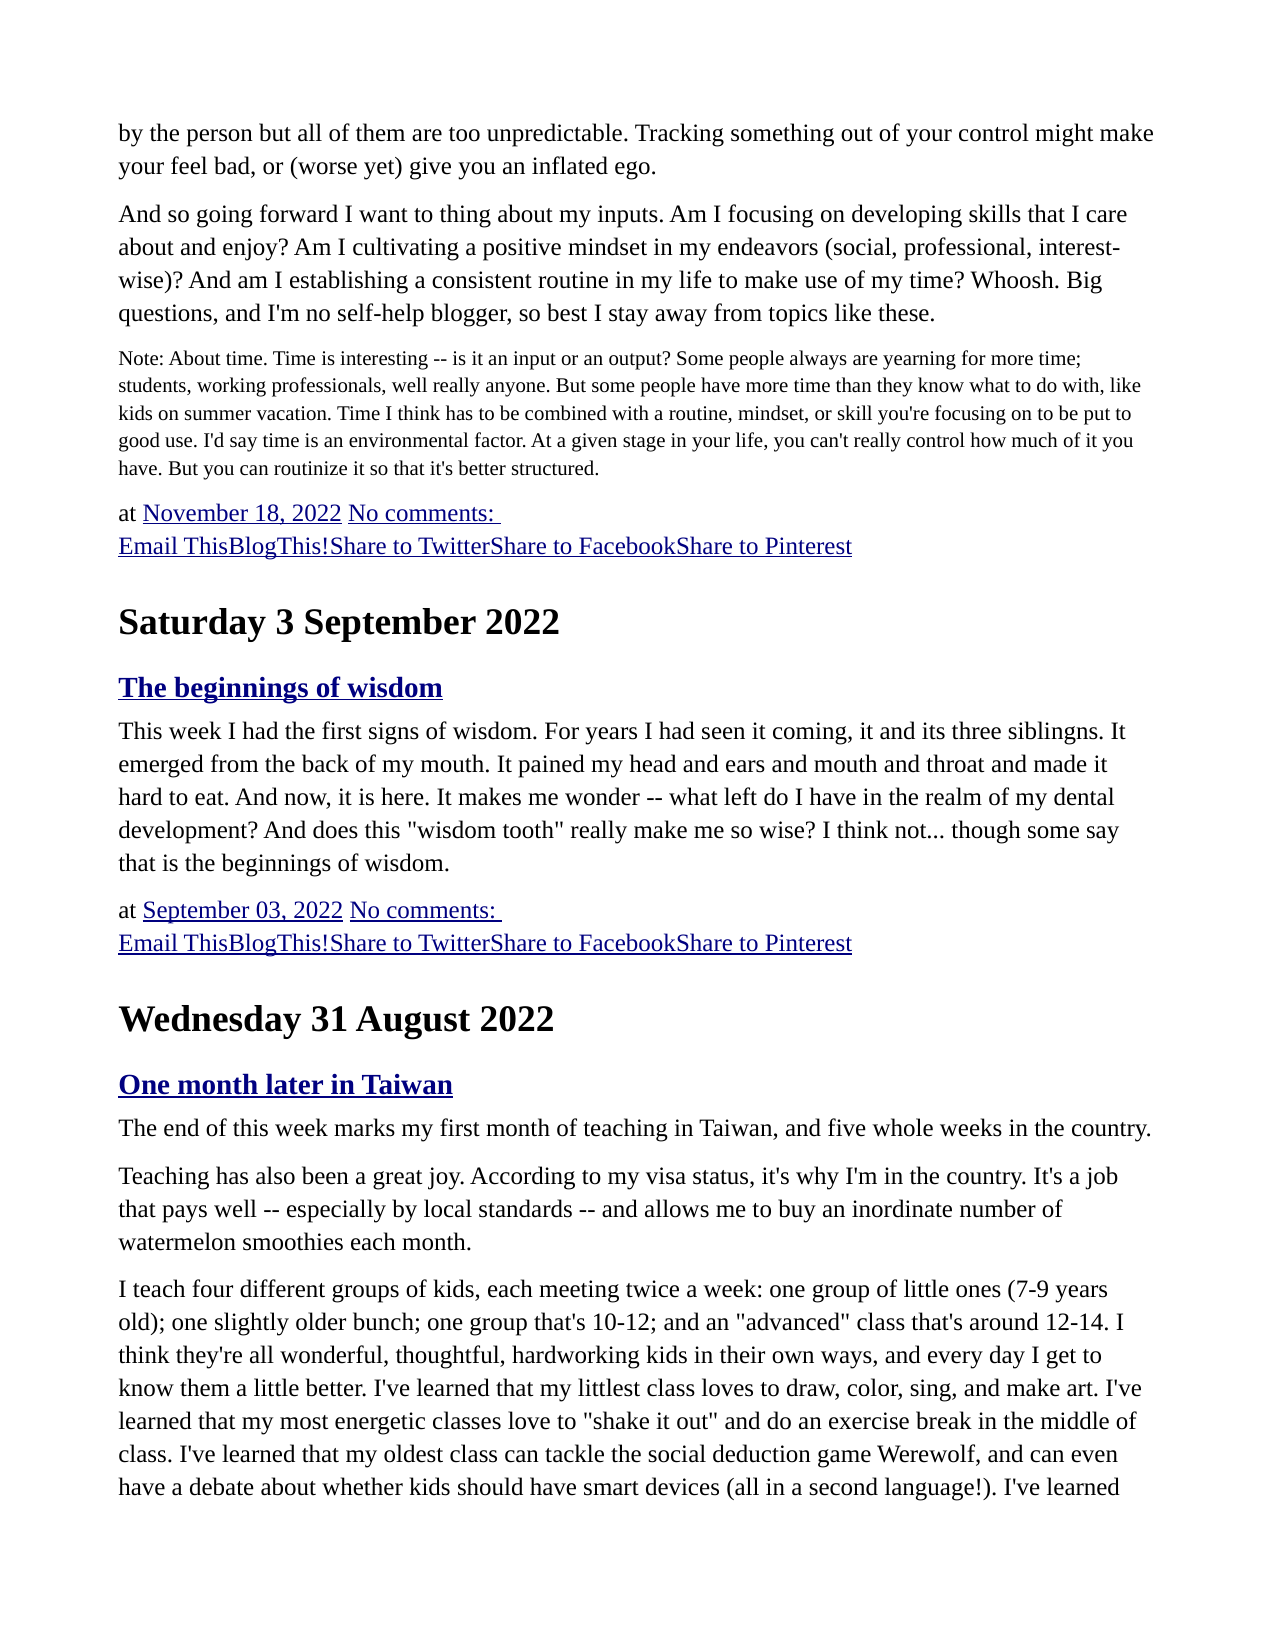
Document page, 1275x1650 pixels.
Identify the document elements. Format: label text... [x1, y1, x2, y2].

text I teach four different groups of kids, each meeting twice a week: one group of little ones (7-9 years old); one slightly older bunch; one group that's 10-12; and an "advanced" class that's around 12-14. I think they're all wonderful, thoughtful, hardworking kids in their own ways, and every day I get to know them a little better. I've learned that my littlest class loves to draw, color, sing, and make art. I've learned that my most energetic classes love to "shake it out" and do an exercise break in the middle of class. I've learned that my oldest class can tackle the social deduction game Werewolf, and can even have a debate about whether kids should have smart devices (all in a second language!). I've learned [118, 1274, 1157, 1501]
text at September 03, 2022 No comments: [118, 895, 1157, 924]
text by the person but all of them are too unpredictable. Tracking something out of your control might make your feel bad, or (worse yet) give you an inflated ego. [118, 118, 1157, 180]
text And so going forward I want to thing about my inputs. Am I focusing on developing skills that I care about and enjoy? Am I cultivating a positive mindset in my endeavors (social, professional, interest-wise)? And am I establishing a consistent routine in my life to make use of my time? Whoosh. Big questions, and I'm no self-help blogger, so best I stay away from topics like these. [118, 199, 1157, 327]
text The end of this week marks my first month of teaching in Taiwan, and five whole weeks in the country. [118, 1113, 1157, 1142]
text Note: About time. Time is interesting -- is it an input or an output? Some people always are yearning for more time; students, working professionals, well really anyone. But some people have more time than they know what to do with, like kids on summer vacation. Time I think has to be combined with a routine, mindset, or skill you're focusing on to be put to good use. I'd say time is an environmental factor. At a given stage in your life, you can't really control how much of it you have. But you can routinize it so that it's better structured. [118, 345, 1157, 480]
text Email ThisBlogThis!Share to TwitterShare to FacebookShare to Pinterest [118, 928, 1157, 957]
text Email ThisBlogThis!Share to TwitterShare to FacebookShare to Pinterest [118, 531, 1157, 560]
subtitle One month later in Taiwan [118, 1067, 1157, 1101]
text Teaching has also been a great joy. According to my visa status, it's why I'm in the country. It's a job that pays well -- especially by local standards -- and allows me to buy an inordinate number of watermelon smoothies each month. [118, 1161, 1157, 1256]
subtitle Saturday 3 September 2022 [118, 599, 1157, 643]
subtitle Wednesday 31 August 2022 [118, 997, 1157, 1040]
text This week I had the first signs of wisdom. For years I had seen it coming, it and its three siblingns. It emerged from the back of my mouth. It pained my head and ears and mouth and throat and made it hard to eat. And now, it is here. It makes me wonder -- what left do I have in the realm of my dental development? And does this "wisdom tooth" really make me so wise? I think not... though some say that is the beginnings of wisdom. [118, 716, 1157, 877]
text at November 18, 2022 No comments: [118, 498, 1157, 527]
subtitle The beginnings of wisdom [118, 670, 1157, 703]
